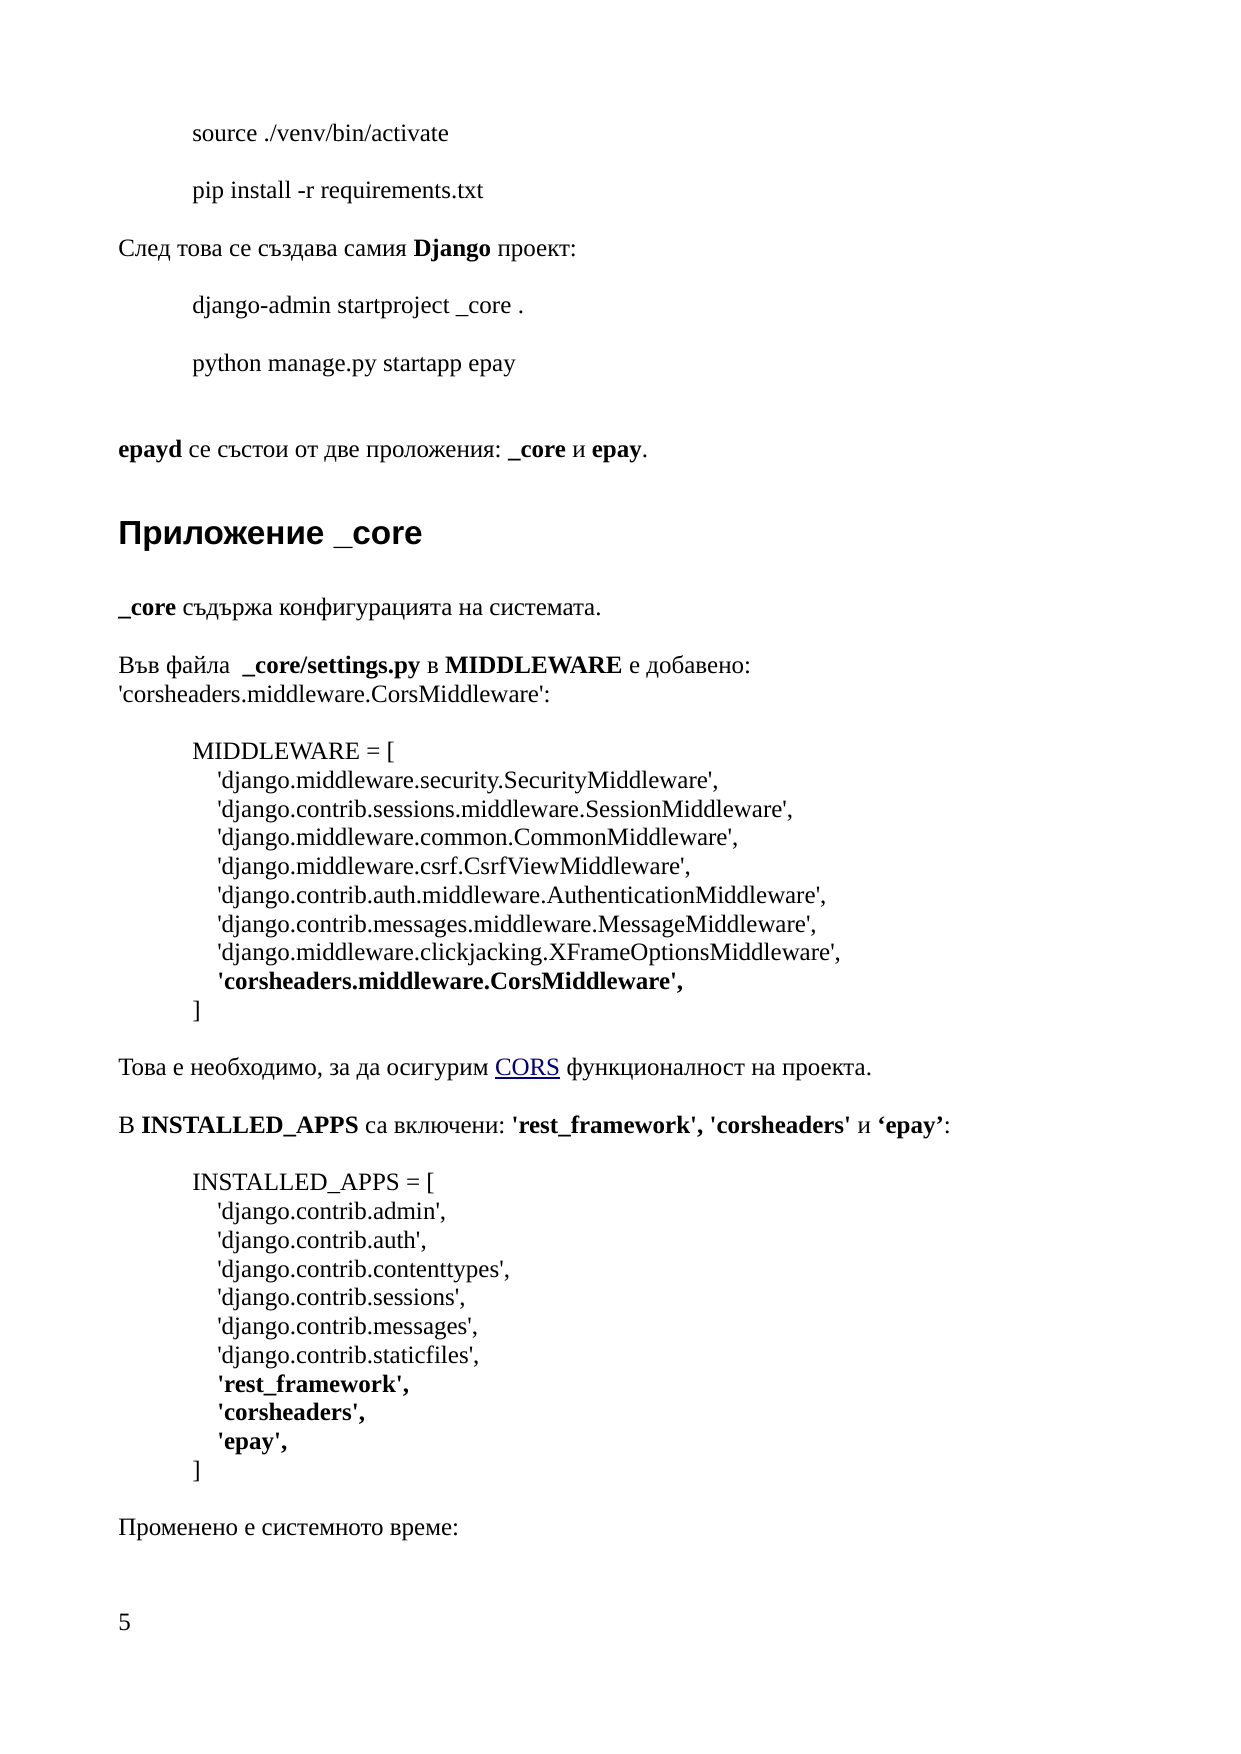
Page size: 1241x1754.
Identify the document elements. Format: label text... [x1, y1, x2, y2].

text ] [192, 995, 1122, 1024]
text _core съдържа конфигурацията на системата. [118, 592, 1122, 621]
text pip install -r requirements.txt [118, 176, 1122, 204]
subtitle Приложение _core [118, 513, 1122, 551]
text В INSTALLED_APPS са включени: 'rest_framework', 'corsheaders' и ‘epay’: [118, 1110, 1122, 1139]
text Това е необходимо, за да осигурим CORS функционалност на проекта. [118, 1052, 1122, 1081]
text Във файла _core/settings.py в MIDDLEWARE е добавено: 'corsheaders.middleware.CorsMiddleware': [118, 650, 1122, 707]
text 'django.contrib.admin', [192, 1196, 1122, 1225]
text python manage.py startapp epay [118, 348, 1122, 377]
text source ./venv/bin/activate [118, 118, 1122, 147]
text ] [192, 1455, 1122, 1484]
text 'django.middleware.csrf.CsrfViewMiddleware', [192, 851, 1122, 880]
text 'django.contrib.sessions', [192, 1282, 1122, 1311]
text 'django.middleware.common.CommonMiddleware', [192, 822, 1122, 851]
text 'rest_framework', [192, 1369, 1122, 1397]
text 'django.middleware.clickjacking.XFrameOptionsMiddleware', [192, 937, 1122, 966]
text epayd се състои от две проложения: _core и epay. [118, 434, 1122, 463]
text 'django.contrib.messages.middleware.MessageMiddleware', [192, 909, 1122, 937]
text Променено е системното време: [118, 1512, 1122, 1541]
text 'django.contrib.auth.middleware.AuthenticationMiddleware', [192, 880, 1122, 909]
text 'corsheaders', [192, 1397, 1122, 1426]
text django-admin startproject _core . [118, 291, 1122, 319]
text 'django.contrib.staticfiles', [192, 1340, 1122, 1369]
text INSTALLED_APPS = [ [192, 1167, 1122, 1196]
text 'django.contrib.messages', [192, 1311, 1122, 1340]
text 'corsheaders.middleware.CorsMiddleware', [192, 966, 1122, 995]
text 'django.middleware.security.SecurityMiddleware', [192, 765, 1122, 794]
text 'django.contrib.auth', [192, 1225, 1122, 1254]
text 'django.contrib.sessions.middleware.SessionMiddleware', [192, 794, 1122, 822]
text 'django.contrib.contenttypes', [192, 1254, 1122, 1282]
text След това се създава самия Django проект: [118, 233, 1122, 262]
text MIDDLEWARE = [ [192, 736, 1122, 765]
text 'epay', [192, 1426, 1122, 1455]
